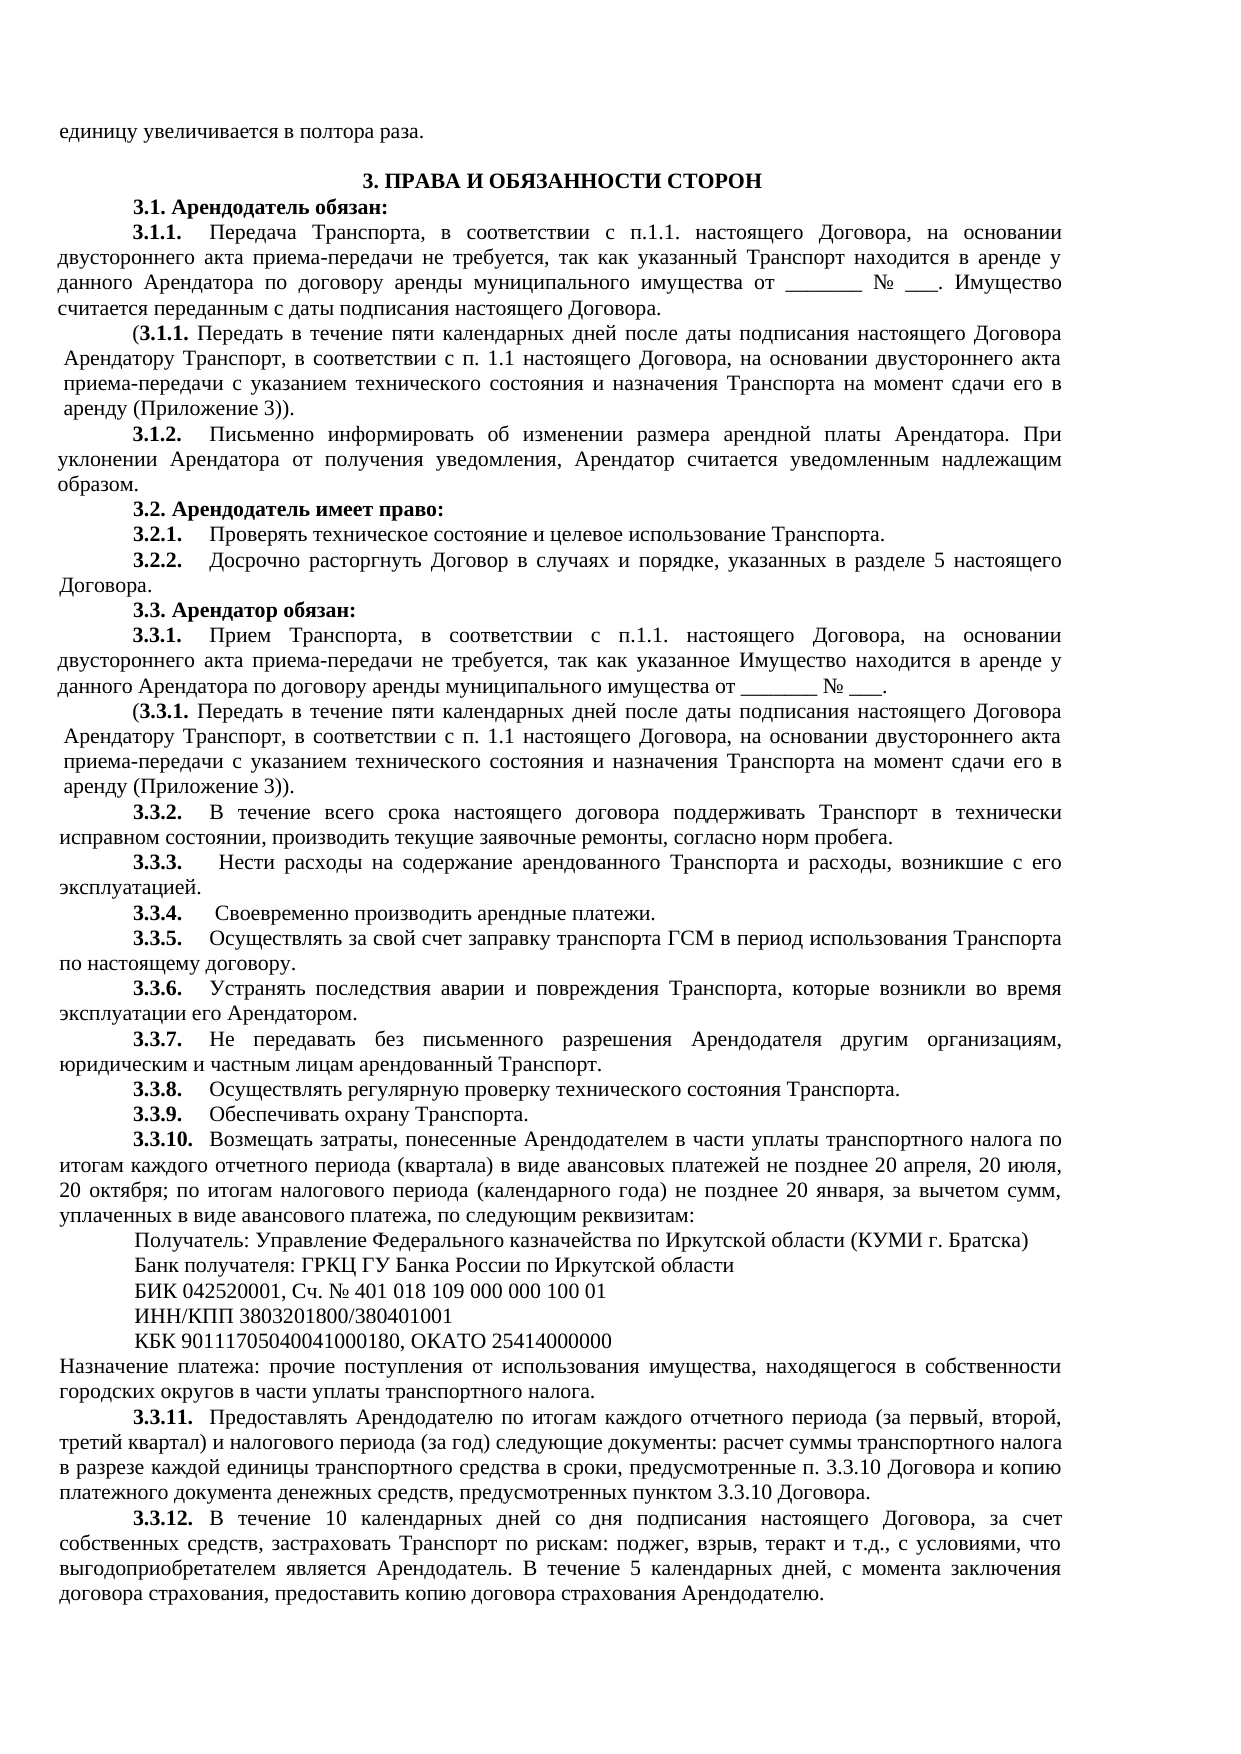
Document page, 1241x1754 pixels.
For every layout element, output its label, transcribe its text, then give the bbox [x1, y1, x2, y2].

list ИНН/КПП 3803201800/380401001 [97, 1303, 1063, 1328]
list Назначение платежа: прочие поступления от использования имущества, находящегося в собственности городских округов в части уплаты транспортного налога. [59, 1353, 1063, 1404]
list Банк получателя: ГРКЦ ГУ Банка России по Иркутской области [97, 1252, 1063, 1278]
text единицу увеличивается в полтора раза. [59, 118, 1063, 143]
list Осуществлять регулярную проверку технического состояния Транспорта. [59, 1076, 1063, 1101]
list Возмещать затраты, понесенные Арендодателем в части уплаты транспортного налога по итогам каждого отчетного периода (квартала) в виде авансовых платежей не позднее 20 апреля, 20 июля, 20 октября; по итогам налогового периода (календарного года) не позднее 20 января, за вычетом сумм, уплаченных в виде авансового платежа, по следующим реквизитам: [59, 1126, 1063, 1227]
text (3.3.1. Передать в течение пяти календарных дней после даты подписания настоящего Договора Арендатору Транспорт, в соответствии с п. 1.1 настоящего Договора, на основании двустороннего акта приема-передачи с указанием технического состояния и назначения Транспорта на момент сдачи его в аренду (Приложение 3)). [63, 698, 1063, 799]
list Нести расходы на содержание арендованного Транспорта и расходы, возникшие с его эксплуатацией. [59, 849, 1063, 899]
list Не передавать без письменного разрешения Арендодателя другим организациям, юридическим и частным лицам арендованный Транспорт. [59, 1026, 1063, 1076]
list Проверять техническое состояние и целевое использование Транспорта. [59, 521, 1063, 547]
text 3.1. Арендодатель обязан: [59, 194, 1063, 219]
list В течение 10 календарных дней со дня подписания настоящего Договора, за счет собственных средств, застраховать Транспорт по рискам: поджег, взрыв, теракт и т.д., с условиями, что выгодоприобретателем является Арендодатель. В течение 5 календарных дней, с момента заключения договора страхования, предоставить копию договора страхования Арендодателю. [59, 1504, 1063, 1605]
list Предоставлять Арендодателю по итогам каждого отчетного периода (за первый, второй, третий квартал) и налогового периода (за год) следующие документы: расчет суммы транспортного налога в разрезе каждой единицы транспортного средства в сроки, предусмотренные п. 3.3.10 Договора и копию платежного документа денежных средств, предусмотренных пунктом 3.3.10 Договора. [59, 1404, 1063, 1504]
text 3. ПРАВА И ОБЯЗАННОСТИ СТОРОН [62, 168, 1063, 194]
list Передача Транспорта, в соответствии с п.1.1. настоящего Договора, на основании двустороннего акта приема-передачи не требуется, так как указанный Транспорт находится в аренде у данного Арендатора по договору аренды муниципального имущества от _______ № ___. Имущество считается переданным с даты подписания настоящего Договора. [57, 219, 1063, 320]
list КБК 90111705040041000180, ОКАТО 25414000000 [97, 1328, 1063, 1353]
list Арендодатель имеет право: [59, 496, 1063, 521]
list Обеспечивать охрану Транспорта. [59, 1101, 1063, 1126]
list БИК 042520001, Сч. № 401 018 109 000 000 100 01 [97, 1278, 1063, 1303]
list Арендатор обязан: [59, 597, 1063, 622]
list Досрочно расторгнуть Договор в случаях и порядке, указанных в разделе 5 настоящего Договора. [59, 547, 1063, 597]
list Получатель: Управление Федерального казначейства по Иркутской области (КУМИ г. Братска) [97, 1227, 1063, 1252]
text (3.1.1. Передать в течение пяти календарных дней после даты подписания настоящего Договора Арендатору Транспорт, в соответствии с п. 1.1 настоящего Договора, на основании двустороннего акта приема-передачи с указанием технического состояния и назначения Транспорта на момент сдачи его в аренду (Приложение 3)). [63, 320, 1063, 421]
list В течение всего срока настоящего договора поддерживать Транспорт в технически исправном состоянии, производить текущие заявочные ремонты, согласно норм пробега. [59, 799, 1063, 849]
list Письменно информировать об изменении размера арендной платы Арендатора. При уклонении Арендатора от получения уведомления, Арендатор считается уведомленным надлежащим образом. [57, 421, 1063, 496]
list Своевременно производить арендные платежи. [59, 899, 1063, 925]
list Устранять последствия аварии и повреждения Транспорта, которые возникли во время эксплуатации его Арендатором. [59, 975, 1063, 1026]
list Прием Транспорта, в соответствии с п.1.1. настоящего Договора, на основании двустороннего акта приема-передачи не требуется, так как указанное Имущество находится в аренде у данного Арендатора по договору аренды муниципального имущества от _______ № ___. [57, 622, 1063, 698]
list Осуществлять за свой счет заправку транспорта ГСМ в период использования Транспорта по настоящему договору. [59, 925, 1063, 975]
